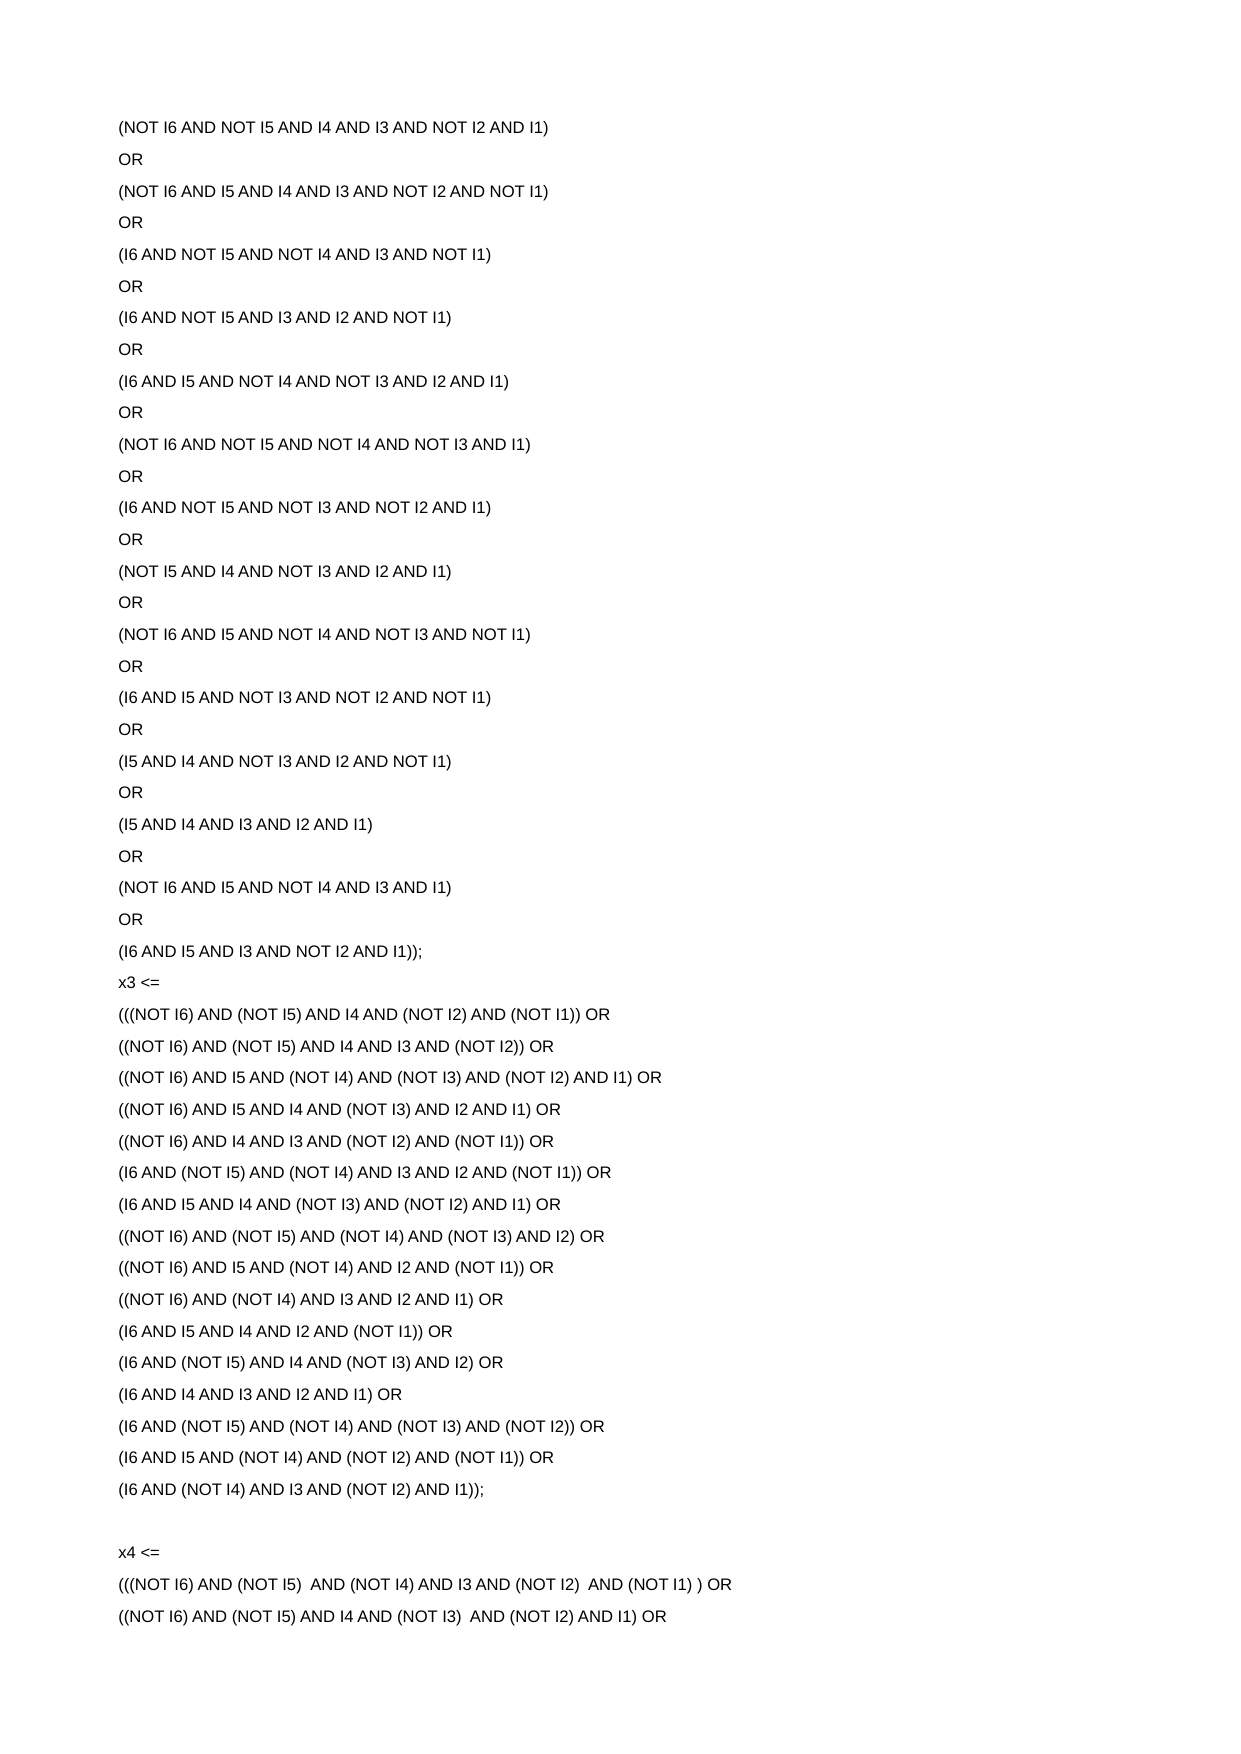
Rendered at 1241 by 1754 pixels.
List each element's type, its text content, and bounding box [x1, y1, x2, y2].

text x3 <= [118, 973, 1122, 992]
text OR [118, 340, 1122, 359]
text (NOT I6 AND I5 AND NOT I4 AND NOT I3 AND NOT I1) [118, 625, 1122, 644]
text (((NOT I6) AND (NOT I5) AND I4 AND (NOT I2) AND (NOT I1)) OR [118, 1005, 1122, 1024]
text ((NOT I6) AND I5 AND I4 AND (NOT I3) AND I2 AND I1) OR [118, 1100, 1122, 1119]
text ((NOT I6) AND I5 AND (NOT I4) AND I2 AND (NOT I1)) OR [118, 1258, 1122, 1277]
text OR [118, 910, 1122, 929]
text OR [118, 276, 1122, 296]
text (NOT I6 AND NOT I5 AND NOT I4 AND NOT I3 AND I1) [118, 435, 1122, 454]
text ((NOT I6) AND (NOT I5) AND I4 AND (NOT I3) AND (NOT I2) AND I1) OR [118, 1606, 1122, 1626]
text OR [118, 593, 1122, 612]
text ((NOT I6) AND (NOT I4) AND I3 AND I2 AND I1) OR [118, 1290, 1122, 1309]
text (I6 AND I5 AND I3 AND NOT I2 AND I1)); [118, 941, 1122, 961]
text (I6 AND (NOT I4) AND I3 AND (NOT I2) AND I1)); [118, 1480, 1122, 1499]
text (NOT I6 AND I5 AND NOT I4 AND I3 AND I1) [118, 878, 1122, 897]
text OR [118, 530, 1122, 549]
text OR [118, 720, 1122, 739]
text ((NOT I6) AND (NOT I5) AND I4 AND I3 AND (NOT I2)) OR [118, 1036, 1122, 1056]
text OR [118, 466, 1122, 486]
text (I6 AND I5 AND I4 AND I2 AND (NOT I1)) OR [118, 1321, 1122, 1341]
text (I6 AND NOT I5 AND NOT I4 AND I3 AND NOT I1) [118, 245, 1122, 264]
text (I5 AND I4 AND NOT I3 AND I2 AND NOT I1) [118, 751, 1122, 771]
text OR [118, 403, 1122, 422]
text (I6 AND I5 AND NOT I4 AND NOT I3 AND I2 AND I1) [118, 371, 1122, 391]
text OR [118, 783, 1122, 802]
text ((NOT I6) AND (NOT I5) AND (NOT I4) AND (NOT I3) AND I2) OR [118, 1226, 1122, 1246]
text (I6 AND (NOT I5) AND I4 AND (NOT I3) AND I2) OR [118, 1353, 1122, 1372]
text (I6 AND I5 AND I4 AND (NOT I3) AND (NOT I2) AND I1) OR [118, 1195, 1122, 1214]
text (I6 AND I5 AND (NOT I4) AND (NOT I2) AND (NOT I1)) OR [118, 1448, 1122, 1467]
text (I6 AND I5 AND NOT I3 AND NOT I2 AND NOT I1) [118, 688, 1122, 707]
text ((NOT I6) AND I4 AND I3 AND (NOT I2) AND (NOT I1)) OR [118, 1131, 1122, 1151]
text ((NOT I6) AND I5 AND (NOT I4) AND (NOT I3) AND (NOT I2) AND I1) OR [118, 1068, 1122, 1087]
text OR [118, 150, 1122, 169]
text (I5 AND I4 AND I3 AND I2 AND I1) [118, 815, 1122, 834]
text (NOT I5 AND I4 AND NOT I3 AND I2 AND I1) [118, 561, 1122, 581]
text (NOT I6 AND NOT I5 AND I4 AND I3 AND NOT I2 AND I1) [118, 118, 1122, 137]
text (((NOT I6) AND (NOT I5) AND (NOT I4) AND I3 AND (NOT I2) AND (NOT I1) ) OR [118, 1575, 1122, 1594]
text (I6 AND (NOT I5) AND (NOT I4) AND (NOT I3) AND (NOT I2)) OR [118, 1416, 1122, 1436]
text OR [118, 213, 1122, 232]
text OR [118, 656, 1122, 676]
text (I6 AND NOT I5 AND NOT I3 AND NOT I2 AND I1) [118, 498, 1122, 517]
text (NOT I6 AND I5 AND I4 AND I3 AND NOT I2 AND NOT I1) [118, 181, 1122, 201]
text (I6 AND (NOT I5) AND (NOT I4) AND I3 AND I2 AND (NOT I1)) OR [118, 1163, 1122, 1182]
text (I6 AND I4 AND I3 AND I2 AND I1) OR [118, 1385, 1122, 1404]
text x4 <= [118, 1543, 1122, 1562]
text (I6 AND NOT I5 AND I3 AND I2 AND NOT I1) [118, 308, 1122, 327]
text OR [118, 846, 1122, 866]
